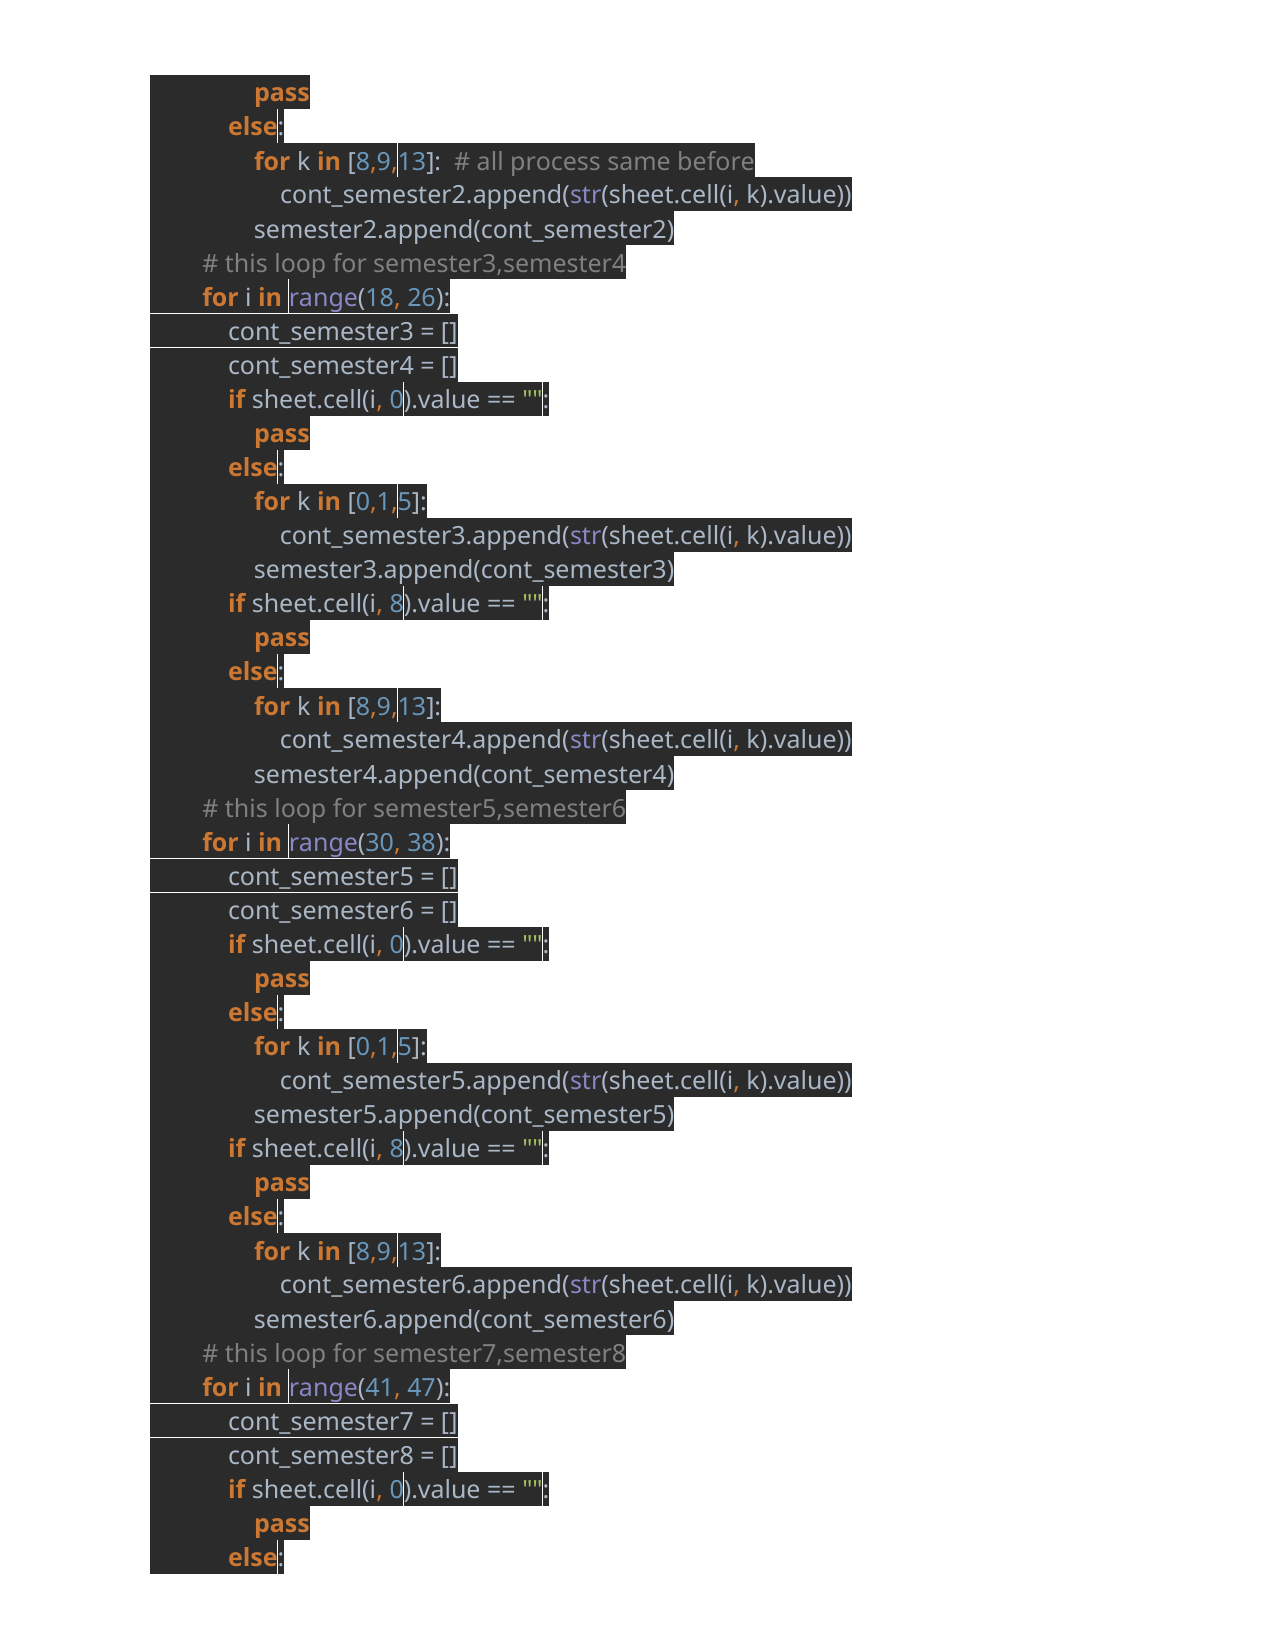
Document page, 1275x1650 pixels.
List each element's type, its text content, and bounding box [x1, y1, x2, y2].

text pass else: for k in [8,9,13]: # all process same before cont_semester2.append(str(sheet.cell(i, k).value)) semester2.append(cont_semester2) # this loop for semester3,semester4 for i in range(18, 26): cont_semester3 = [] cont_semester4 = [] if sheet.cell(i, 0).value == "": pass else: for k in [0,1,5]: cont_semester3.append(str(sheet.cell(i, k).value)) semester3.append(cont_semester3) if sheet.cell(i, 8).value == "": pass else: for k in [8,9,13]: cont_semester4.append(str(sheet.cell(i, k).value)) semester4.append(cont_semester4) # this loop for semester5,semester6 for i in range(30, 38): cont_semester5 = [] cont_semester6 = [] if sheet.cell(i, 0).value == "": pass else: for k in [0,1,5]: cont_semester5.append(str(sheet.cell(i, k).value)) semester5.append(cont_semester5) if sheet.cell(i, 8).value == "": pass else: for k in [8,9,13]: cont_semester6.append(str(sheet.cell(i, k).value)) semester6.append(cont_semester6) # this loop for semester7,semester8 for i in range(41, 47): cont_semester7 = [] cont_semester8 = [] if sheet.cell(i, 0).value == "": pass else: [150, 75, 1125, 1574]
